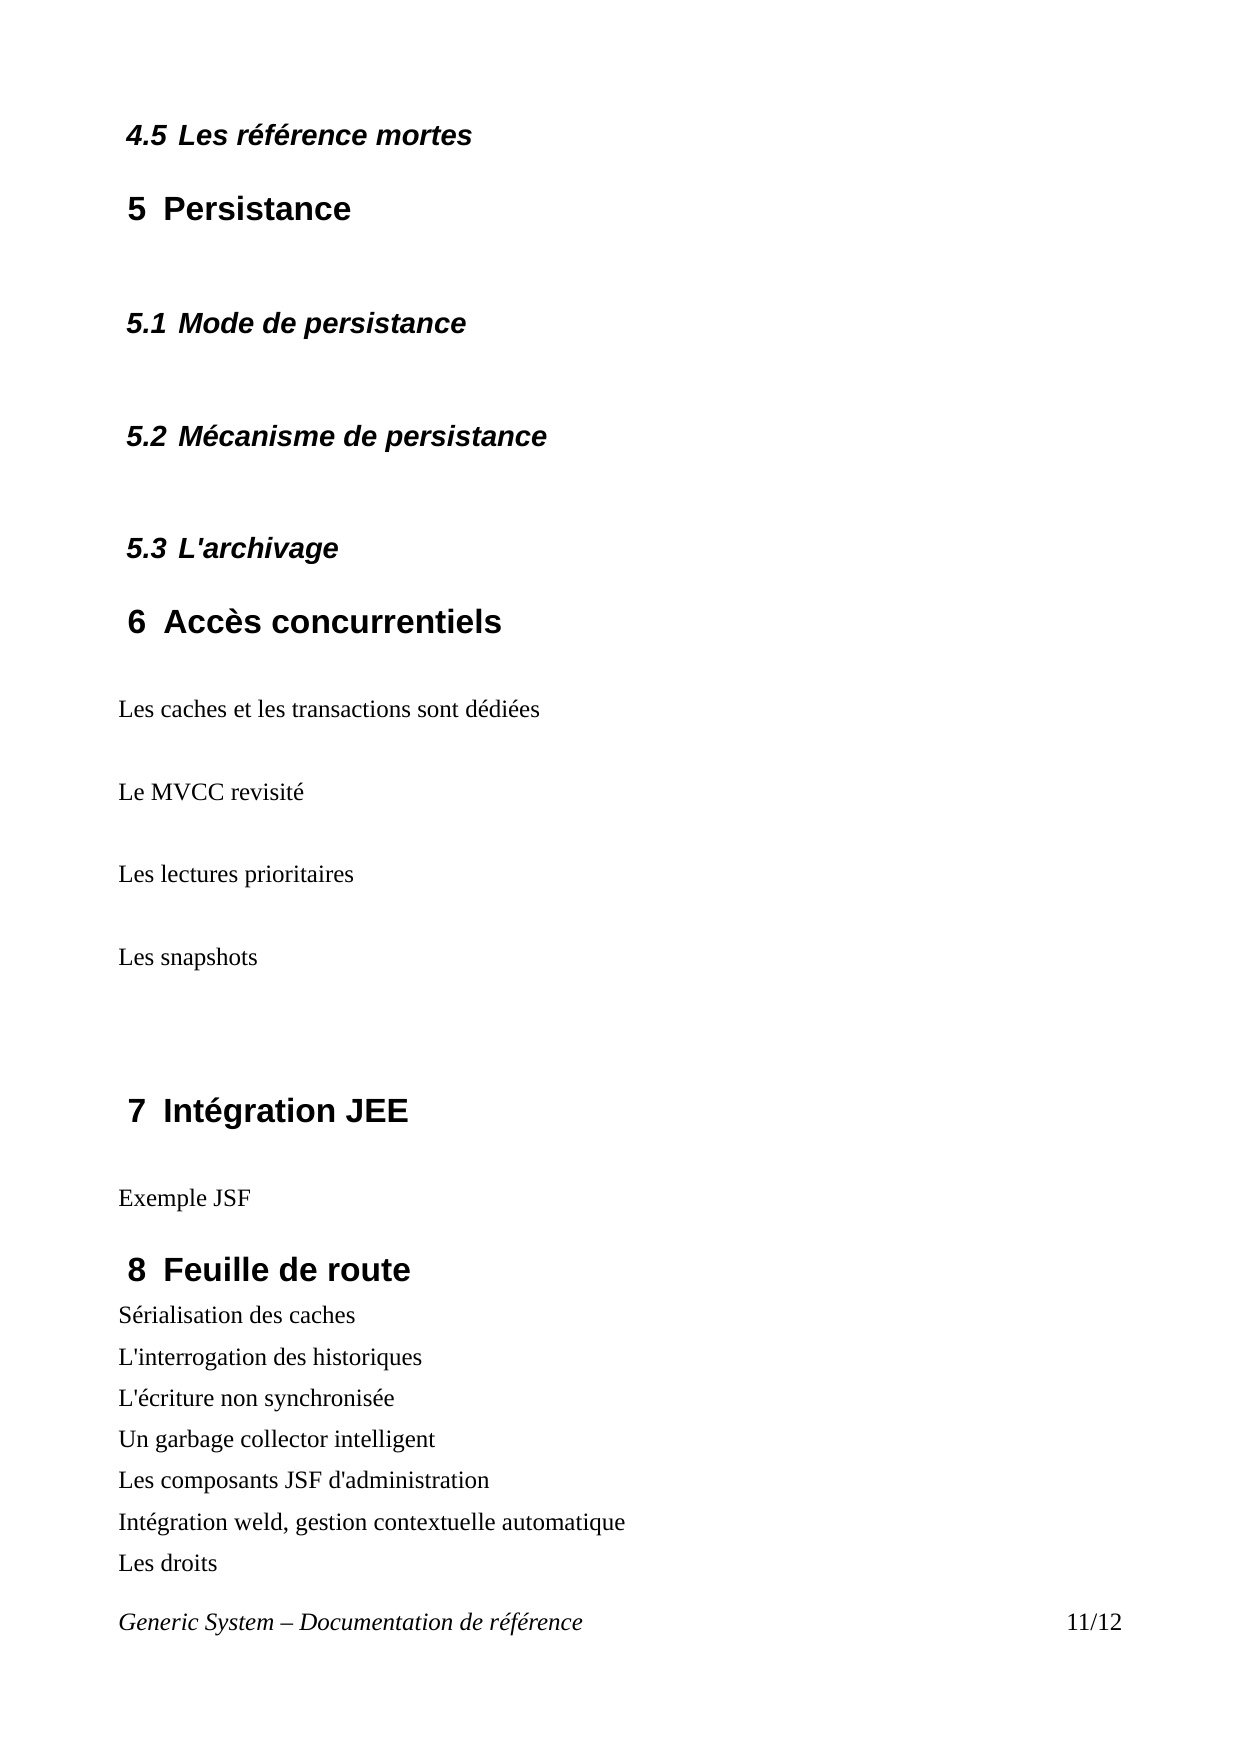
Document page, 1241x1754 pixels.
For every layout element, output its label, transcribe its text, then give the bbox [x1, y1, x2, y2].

subtitle Les référence mortes [118, 118, 1122, 152]
text Les droits [118, 1548, 1122, 1577]
subtitle Mécanisme de persistance [118, 419, 1122, 452]
subtitle L'archivage [118, 531, 1122, 565]
subtitle Accès concurrentiels [118, 602, 1122, 641]
text Les composants JSF d'administration [118, 1466, 1122, 1494]
text Intégration weld, gestion contextuelle automatique [118, 1507, 1122, 1536]
text Un garbage collector intelligent [118, 1424, 1122, 1453]
subtitle Intégration JEE [118, 1091, 1122, 1129]
text Les caches et les transactions sont dédiées [118, 694, 1122, 723]
text Les snapshots [118, 942, 1122, 971]
text Le MVCC revisité [118, 777, 1122, 806]
text L'interrogation des historiques [118, 1342, 1122, 1371]
subtitle Feuille de route [118, 1249, 1122, 1288]
text L'écriture non synchronisée [118, 1383, 1122, 1412]
subtitle Mode de persistance [118, 307, 1122, 340]
text Les lectures prioritaires [118, 859, 1122, 888]
subtitle Persistance [118, 189, 1122, 228]
text Exemple JSF [118, 1183, 1122, 1212]
text Sérialisation des caches [118, 1301, 1122, 1329]
